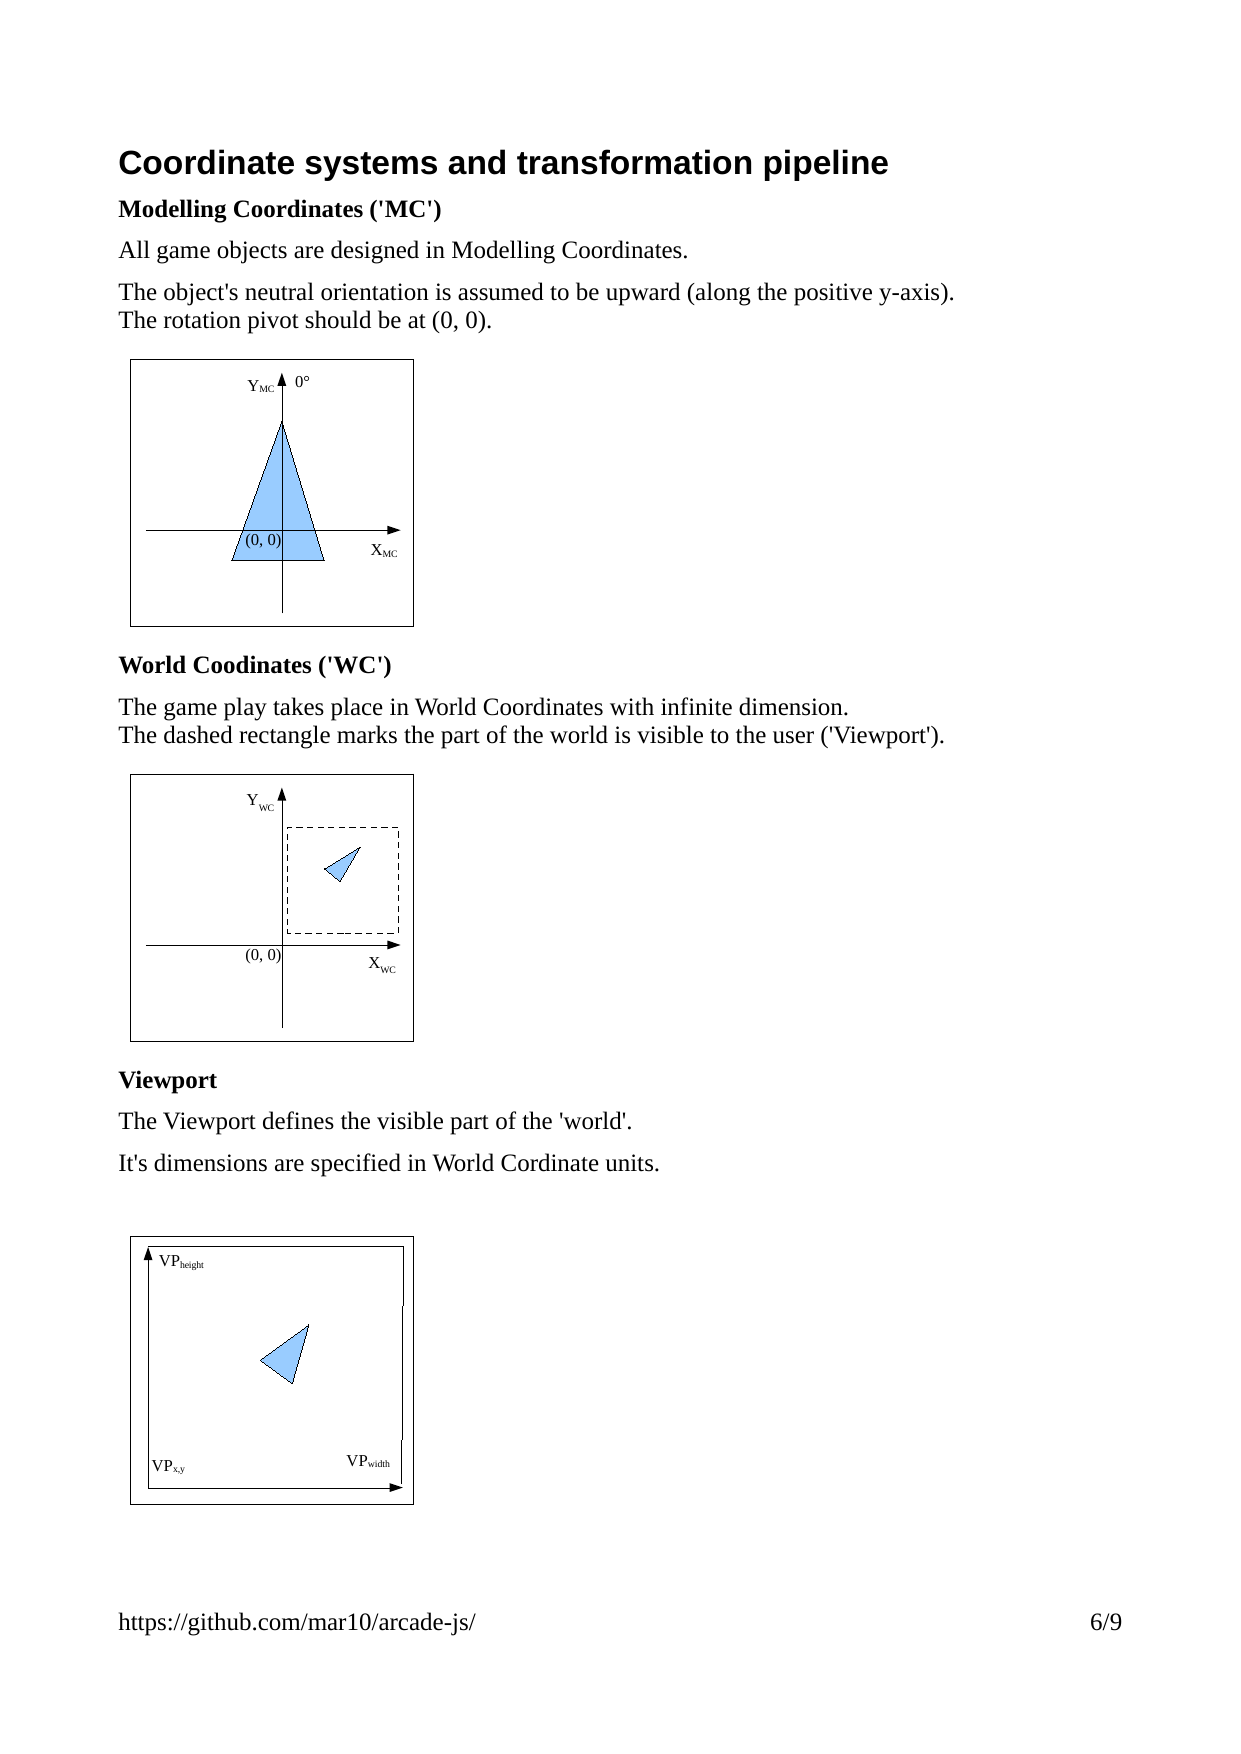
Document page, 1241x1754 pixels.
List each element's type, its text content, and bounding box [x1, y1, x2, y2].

text It's dimensions are specified in World Cordinate units. [118, 1148, 1122, 1176]
subtitle Coordinate systems and transformation pipeline [118, 143, 1122, 182]
text The object's neutral orientation is assumed to be upward (along the positive y-axis). The rotation pivot should be at (0, 0). [118, 277, 1122, 334]
text The Viewport defines the visible part of the 'world'. [118, 1106, 1122, 1135]
text All game objects are designed in Modelling Coordinates. [118, 236, 1122, 264]
text Viewport [118, 1065, 1122, 1094]
text The game play takes place in World Coordinates with infinite dimension. The dashed rectangle marks the part of the world is visible to the user ('Viewport'). [118, 692, 1122, 749]
text Modelling Coordinates ('MC') [118, 194, 1122, 223]
text World Coodinates ('WC') [118, 650, 1122, 679]
